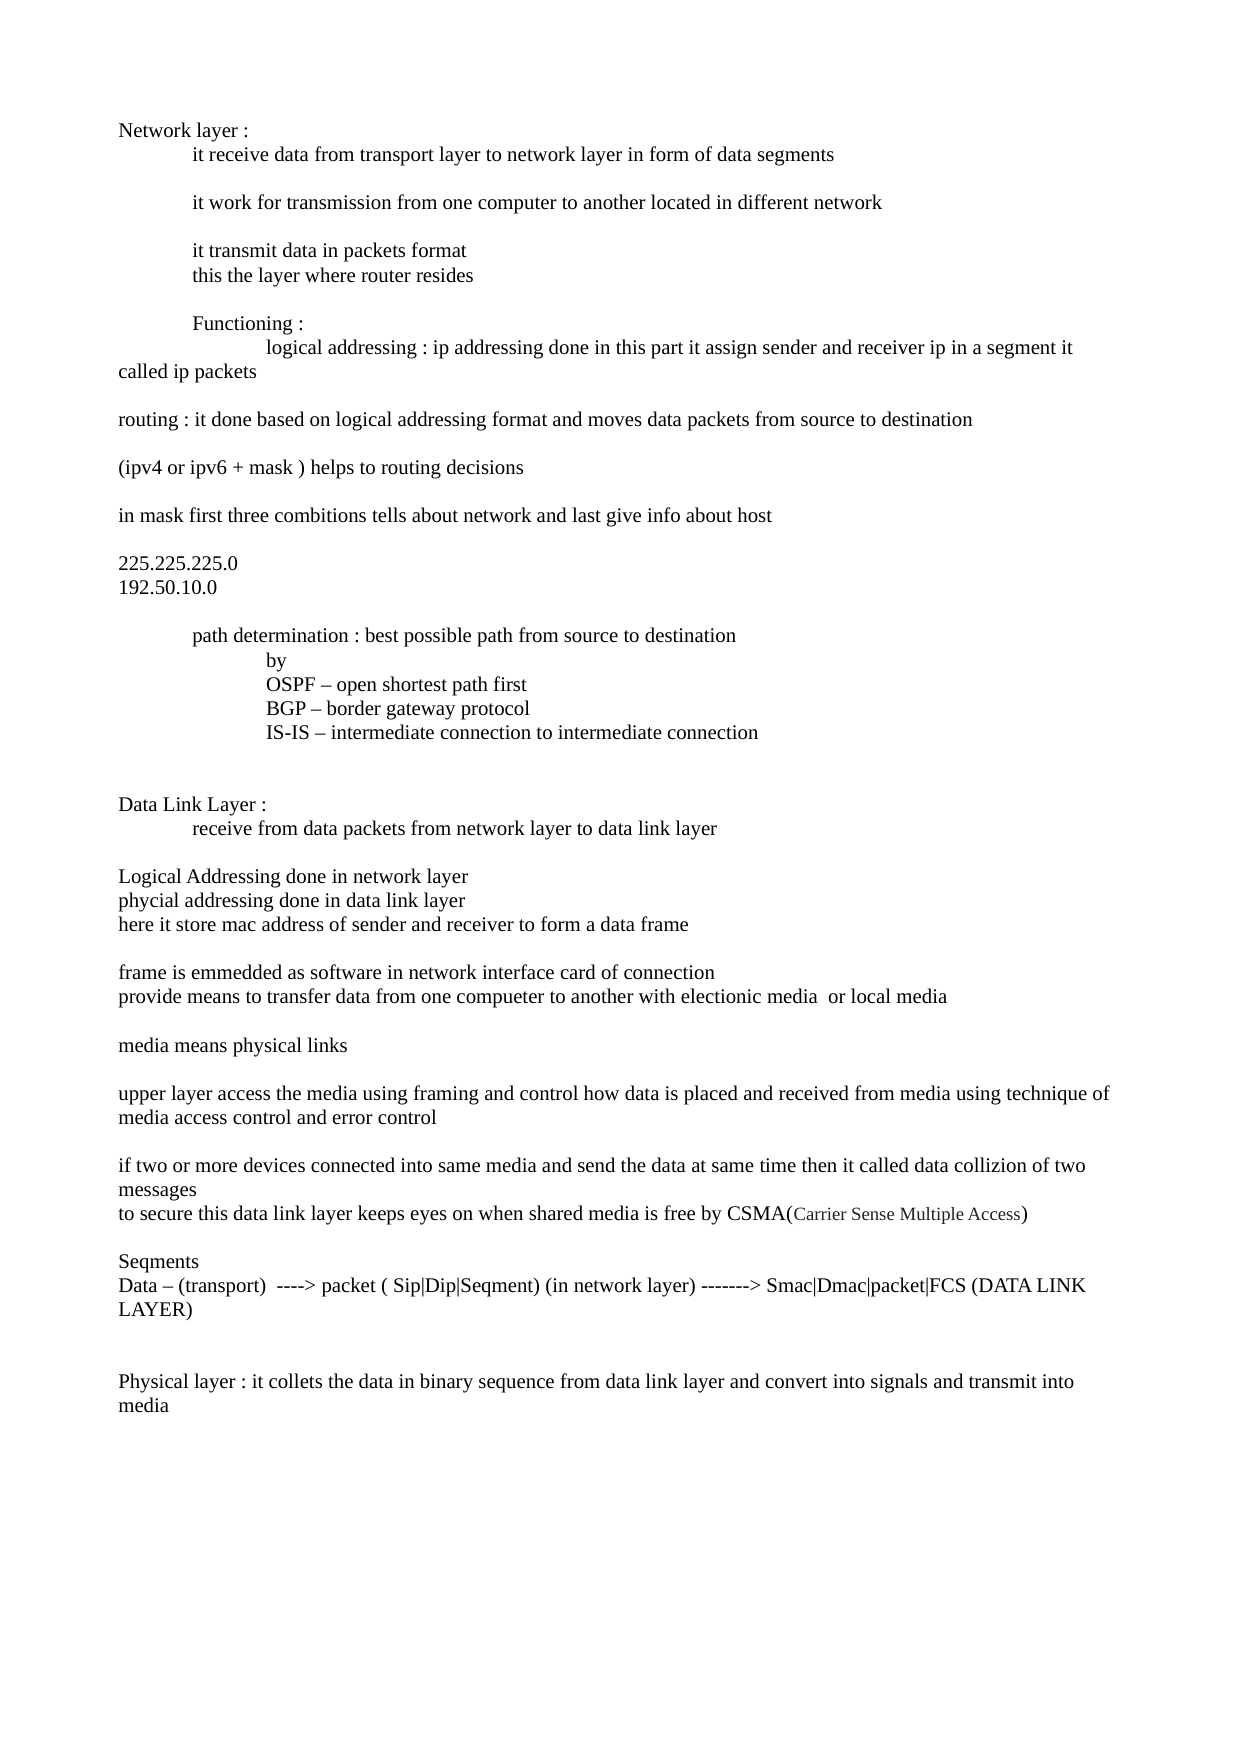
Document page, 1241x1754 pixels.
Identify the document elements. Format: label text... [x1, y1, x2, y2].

text receive from data packets from network layer to data link layer [118, 816, 1122, 840]
text upper layer access the media using framing and control how data is placed and received from media using technique of media access control and error control [118, 1081, 1122, 1129]
text logical addressing : ip addressing done in this part it assign sender and receiver ip in a segment it called ip packets [118, 335, 1122, 383]
text provide means to transfer data from one compueter to another with electionic media or local media [118, 984, 1122, 1008]
text if two or more devices connected into same media and send the data at same time then it called data collizion of two messages [118, 1153, 1122, 1201]
text phycial addressing done in data link layer [118, 888, 1122, 912]
text Data Link Layer : [118, 792, 1122, 816]
text frame is emmedded as software in network interface card of connection [118, 960, 1122, 984]
text Network layer : [118, 118, 1122, 142]
text to secure this data link layer keeps eyes on when shared media is free by CSMA(Carrier Sense Multiple Access) [118, 1201, 1122, 1225]
text Seqments [118, 1249, 1122, 1273]
text this the layer where router resides [118, 262, 1122, 287]
text by [118, 647, 1122, 672]
text path determination : best possible path from source to destination [118, 623, 1122, 647]
text Functioning : [118, 311, 1122, 335]
text BGP – border gateway protocol [118, 696, 1122, 720]
text 225.225.225.0 [118, 551, 1122, 575]
text it receive data from transport layer to network layer in form of data segments [118, 142, 1122, 166]
text (ipv4 or ipv6 + mask ) helps to routing decisions [118, 455, 1122, 479]
text it transmit data in packets format [118, 238, 1122, 262]
text in mask first three combitions tells about network and last give info about host [118, 503, 1122, 527]
text Data – (transport) ----> packet ( Sip|Dip|Seqment) (in network layer) -------> Smac|Dmac|packet|FCS (DATA LINK LAYER) [118, 1273, 1122, 1321]
text it work for transmission from one computer to another located in different network [118, 190, 1122, 214]
text media means physical links [118, 1032, 1122, 1057]
text IS-IS – intermediate connection to intermediate connection [118, 720, 1122, 744]
text Physical layer : it collets the data in binary sequence from data link layer and convert into signals and transmit into media [118, 1369, 1122, 1417]
text OSPF – open shortest path first [118, 672, 1122, 696]
text routing : it done based on logical addressing format and moves data packets from source to destination [118, 407, 1122, 431]
text here it store mac address of sender and receiver to form a data frame [118, 912, 1122, 936]
text 192.50.10.0 [118, 575, 1122, 599]
text Logical Addressing done in network layer [118, 864, 1122, 888]
